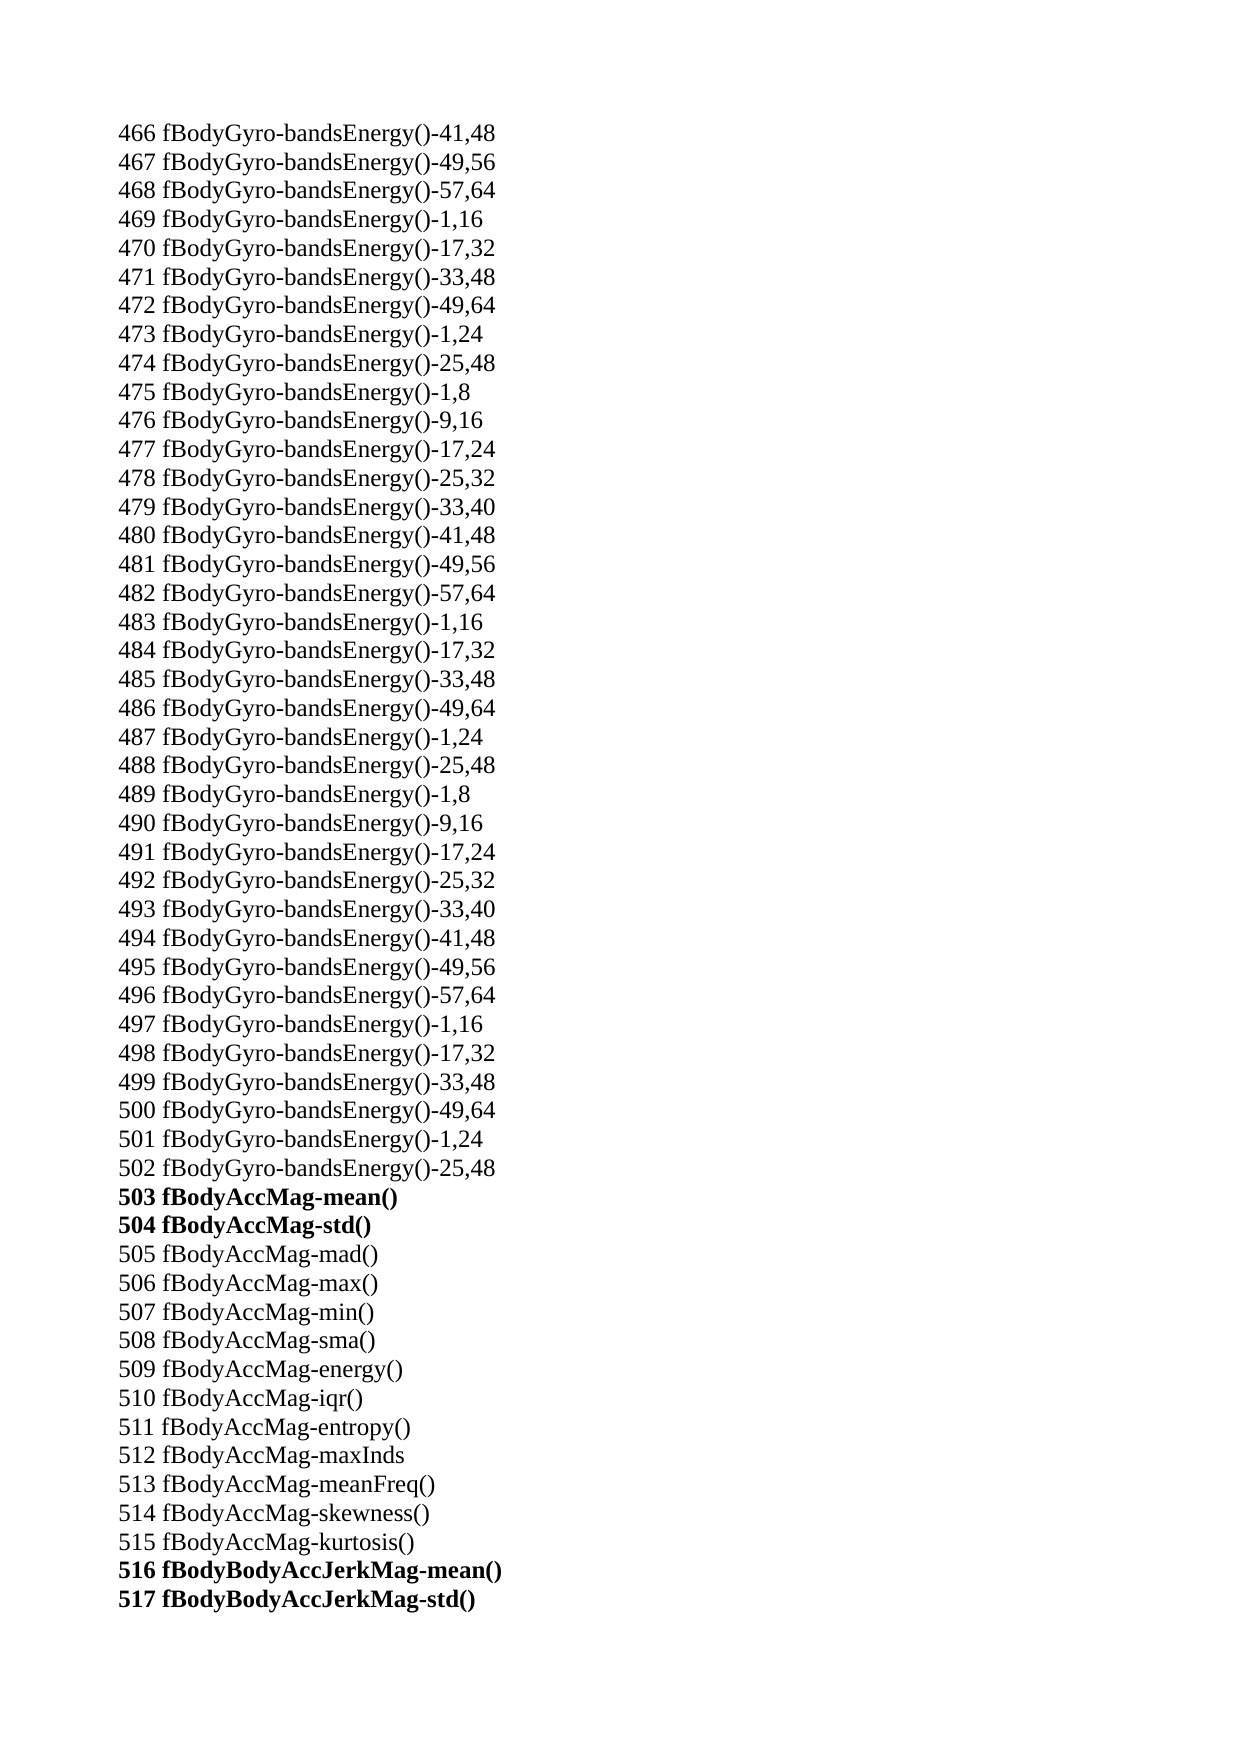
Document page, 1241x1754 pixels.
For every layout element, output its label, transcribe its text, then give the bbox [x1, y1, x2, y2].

text 466 fBodyGyro-bandsEnergy()-41,48 467 fBodyGyro-bandsEnergy()-49,56 468 fBodyGyro-bandsEnergy()-57,64 469 fBodyGyro-bandsEnergy()-1,16 470 fBodyGyro-bandsEnergy()-17,32 471 fBodyGyro-bandsEnergy()-33,48 472 fBodyGyro-bandsEnergy()-49,64 473 fBodyGyro-bandsEnergy()-1,24 474 fBodyGyro-bandsEnergy()-25,48 475 fBodyGyro-bandsEnergy()-1,8 476 fBodyGyro-bandsEnergy()-9,16 477 fBodyGyro-bandsEnergy()-17,24 478 fBodyGyro-bandsEnergy()-25,32 479 fBodyGyro-bandsEnergy()-33,40 480 fBodyGyro-bandsEnergy()-41,48 481 fBodyGyro-bandsEnergy()-49,56 482 fBodyGyro-bandsEnergy()-57,64 483 fBodyGyro-bandsEnergy()-1,16 484 fBodyGyro-bandsEnergy()-17,32 485 fBodyGyro-bandsEnergy()-33,48 486 fBodyGyro-bandsEnergy()-49,64 487 fBodyGyro-bandsEnergy()-1,24 488 fBodyGyro-bandsEnergy()-25,48 489 fBodyGyro-bandsEnergy()-1,8 490 fBodyGyro-bandsEnergy()-9,16 491 fBodyGyro-bandsEnergy()-17,24 492 fBodyGyro-bandsEnergy()-25,32 493 fBodyGyro-bandsEnergy()-33,40 494 fBodyGyro-bandsEnergy()-41,48 495 fBodyGyro-bandsEnergy()-49,56 496 fBodyGyro-bandsEnergy()-57,64 497 fBodyGyro-bandsEnergy()-1,16 498 fBodyGyro-bandsEnergy()-17,32 499 fBodyGyro-bandsEnergy()-33,48 500 fBodyGyro-bandsEnergy()-49,64 501 fBodyGyro-bandsEnergy()-1,24 502 fBodyGyro-bandsEnergy()-25,48 503 fBodyAccMag-mean() 504 fBodyAccMag-std() 505 fBodyAccMag-mad() 506 fBodyAccMag-max() 507 fBodyAccMag-min() 508 fBodyAccMag-sma() 509 fBodyAccMag-energy() 510 fBodyAccMag-iqr() 511 fBodyAccMag-entropy() 512 fBodyAccMag-maxInds 513 fBodyAccMag-meanFreq() 514 fBodyAccMag-skewness() 515 fBodyAccMag-kurtosis() 516 fBodyBodyAccJerkMag-mean() 517 fBodyBodyAccJerkMag-std() [118, 118, 1122, 1613]
